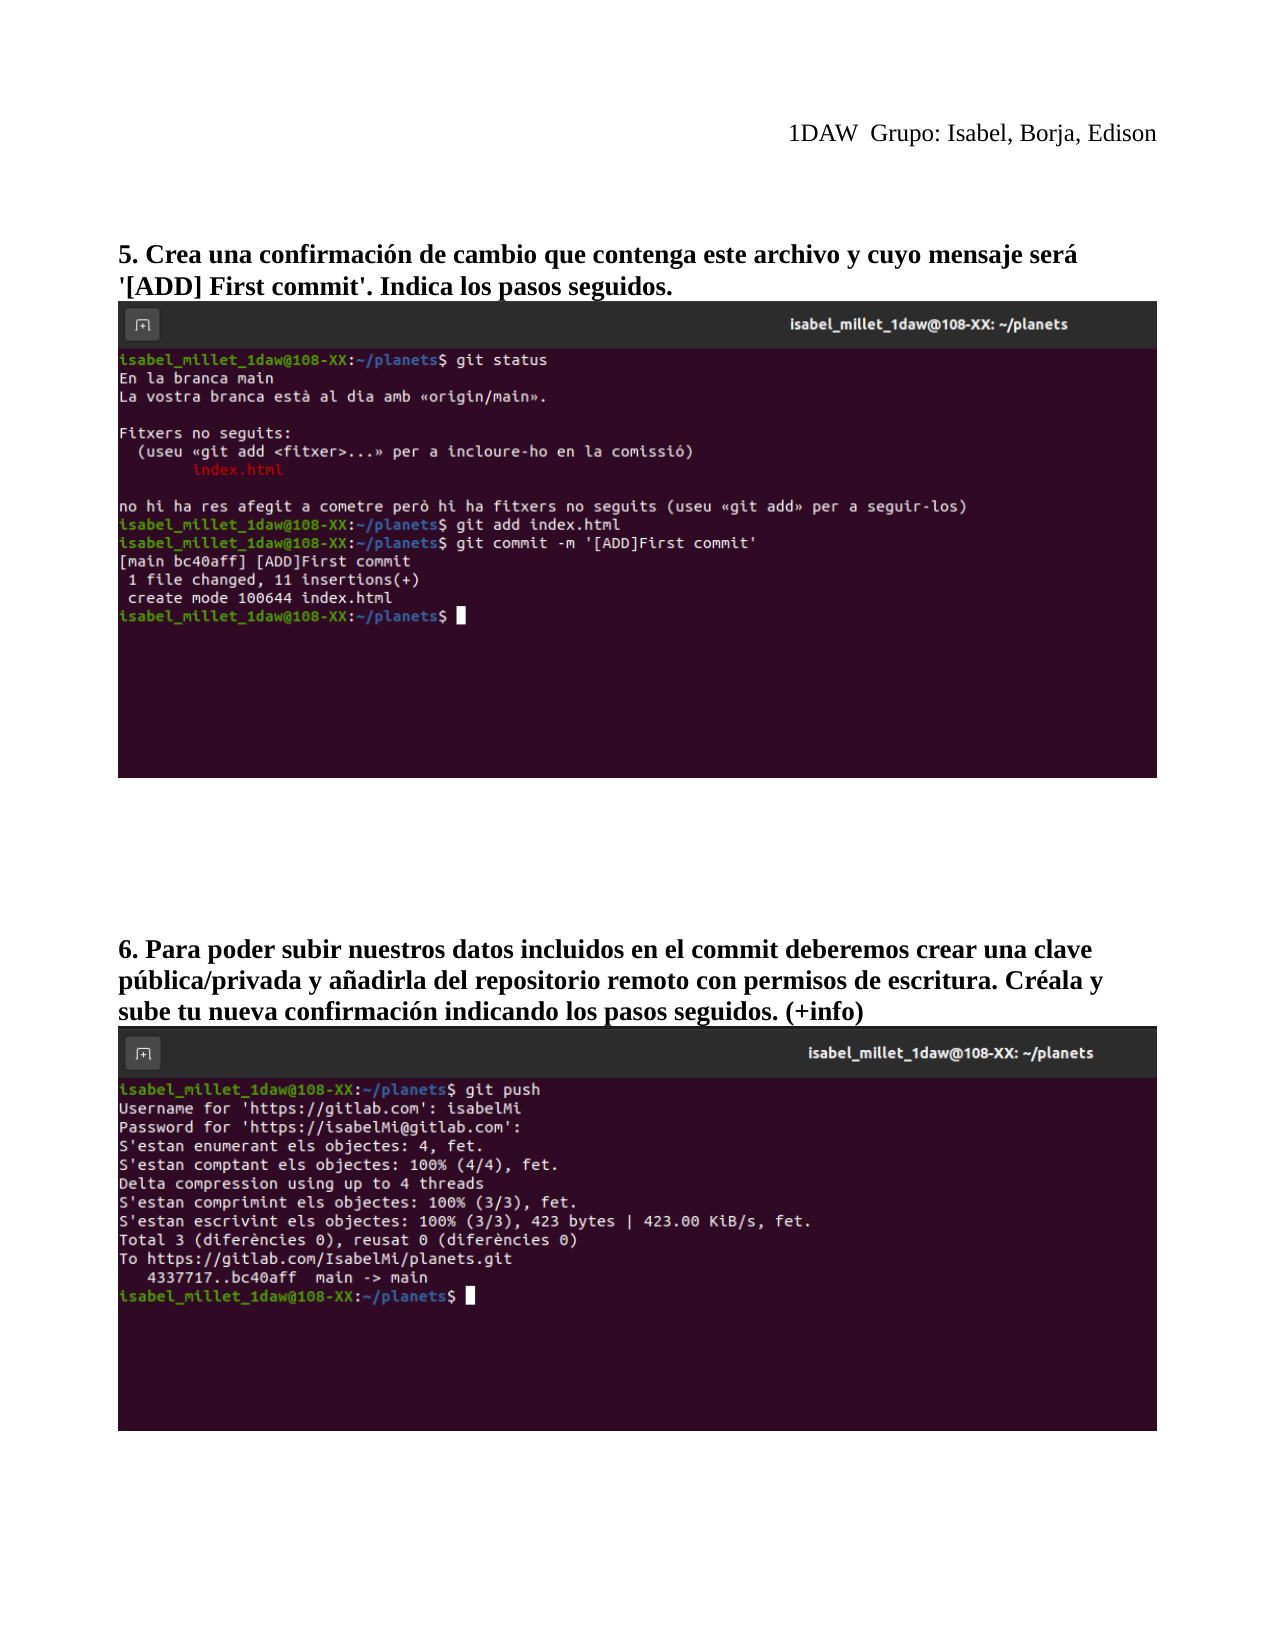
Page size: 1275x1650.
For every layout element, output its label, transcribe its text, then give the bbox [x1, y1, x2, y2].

text 6. Para poder subir nuestros datos incluidos en el commit deberemos crear una clave pública/privada y añadirla del repositorio remoto con permisos de escritura. Créala y sube tu nueva confirmación indicando los pasos seguidos. (+info) [118, 933, 1157, 1026]
picture [118, 301, 1157, 778]
text 5. Crea una confirmación de cambio que contenga este archivo y cuyo mensaje será '[ADD] First commit'. Indica los pasos seguidos. [118, 239, 1157, 301]
picture [118, 1026, 1157, 1431]
